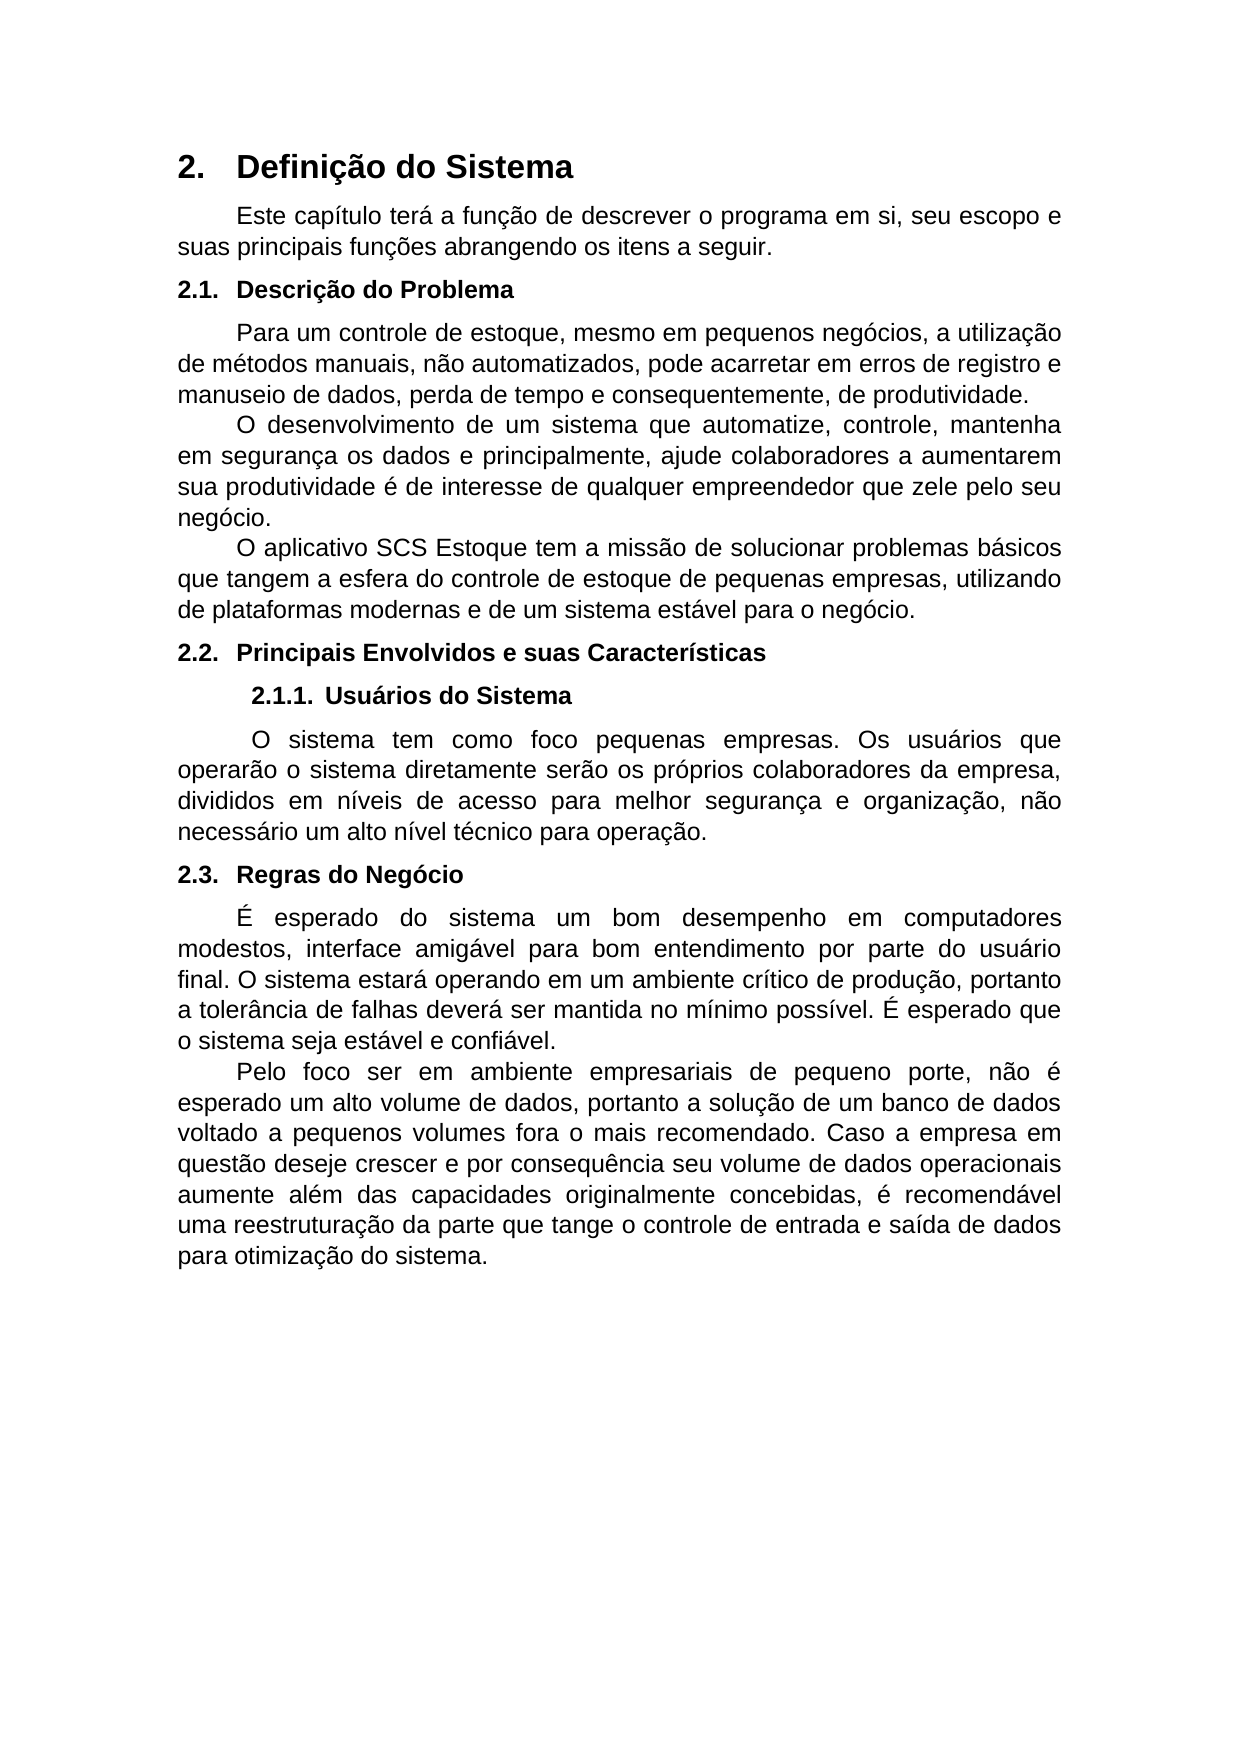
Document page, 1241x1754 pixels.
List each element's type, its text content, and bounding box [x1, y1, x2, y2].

text 2.2. Principais Envolvidos e suas Características [177, 638, 1063, 667]
text 2. Definição do Sistema [177, 148, 1063, 186]
text 2.3. Regras do Negócio [177, 860, 1063, 889]
text Para um controle de estoque, mesmo em pequenos negócios, a utilização de métodos manuais, não automatizados, pode acarretar em erros de registro e manuseio de dados, perda de tempo e consequentemente, de produtividade. [177, 318, 1063, 408]
text Pelo foco ser em ambiente empresariais de pequeno porte, não é esperado um alto volume de dados, portanto a solução de um banco de dados voltado a pequenos volumes fora o mais recomendado. Caso a empresa em questão deseje crescer e por consequência seu volume de dados operacionais aumente além das capacidades originalmente concebidas, é recomendável uma reestruturação da parte que tange o controle de entrada e saída de dados para otimização do sistema. [177, 1057, 1063, 1270]
text O desenvolvimento de um sistema que automatize, controle, mantenha em segurança os dados e principalmente, ajude colaboradores a aumentarem sua produtividade é de interesse de qualquer empreendedor que zele pelo seu negócio. [177, 411, 1063, 531]
text O aplicativo SCS Estoque tem a missão de solucionar problemas básicos que tangem a esfera do controle de estoque de pequenas empresas, utilizando de plataformas modernas e de um sistema estável para o negócio. [177, 533, 1063, 624]
text 2.1.1. Usuários do Sistema [177, 681, 1063, 710]
text É esperado do sistema um bom desempenho em computadores modestos, interface amigável para bom entendimento por parte do usuário final. O sistema estará operando em um ambiente crítico de produção, portanto a tolerância de falhas deverá ser mantida no mínimo possível. É esperado que o sistema seja estável e confiável. [177, 903, 1063, 1055]
text 2.1. Descrição do Problema [177, 275, 1063, 304]
text Este capítulo terá a função de descrever o programa em si, seu escopo e suas principais funções abrangendo os itens a seguir. [177, 201, 1063, 261]
text O sistema tem como foco pequenas empresas. Os usuários que operarão o sistema diretamente serão os próprios colaboradores da empresa, divididos em níveis de acesso para melhor segurança e organização, não necessário um alto nível técnico para operação. [177, 724, 1063, 846]
